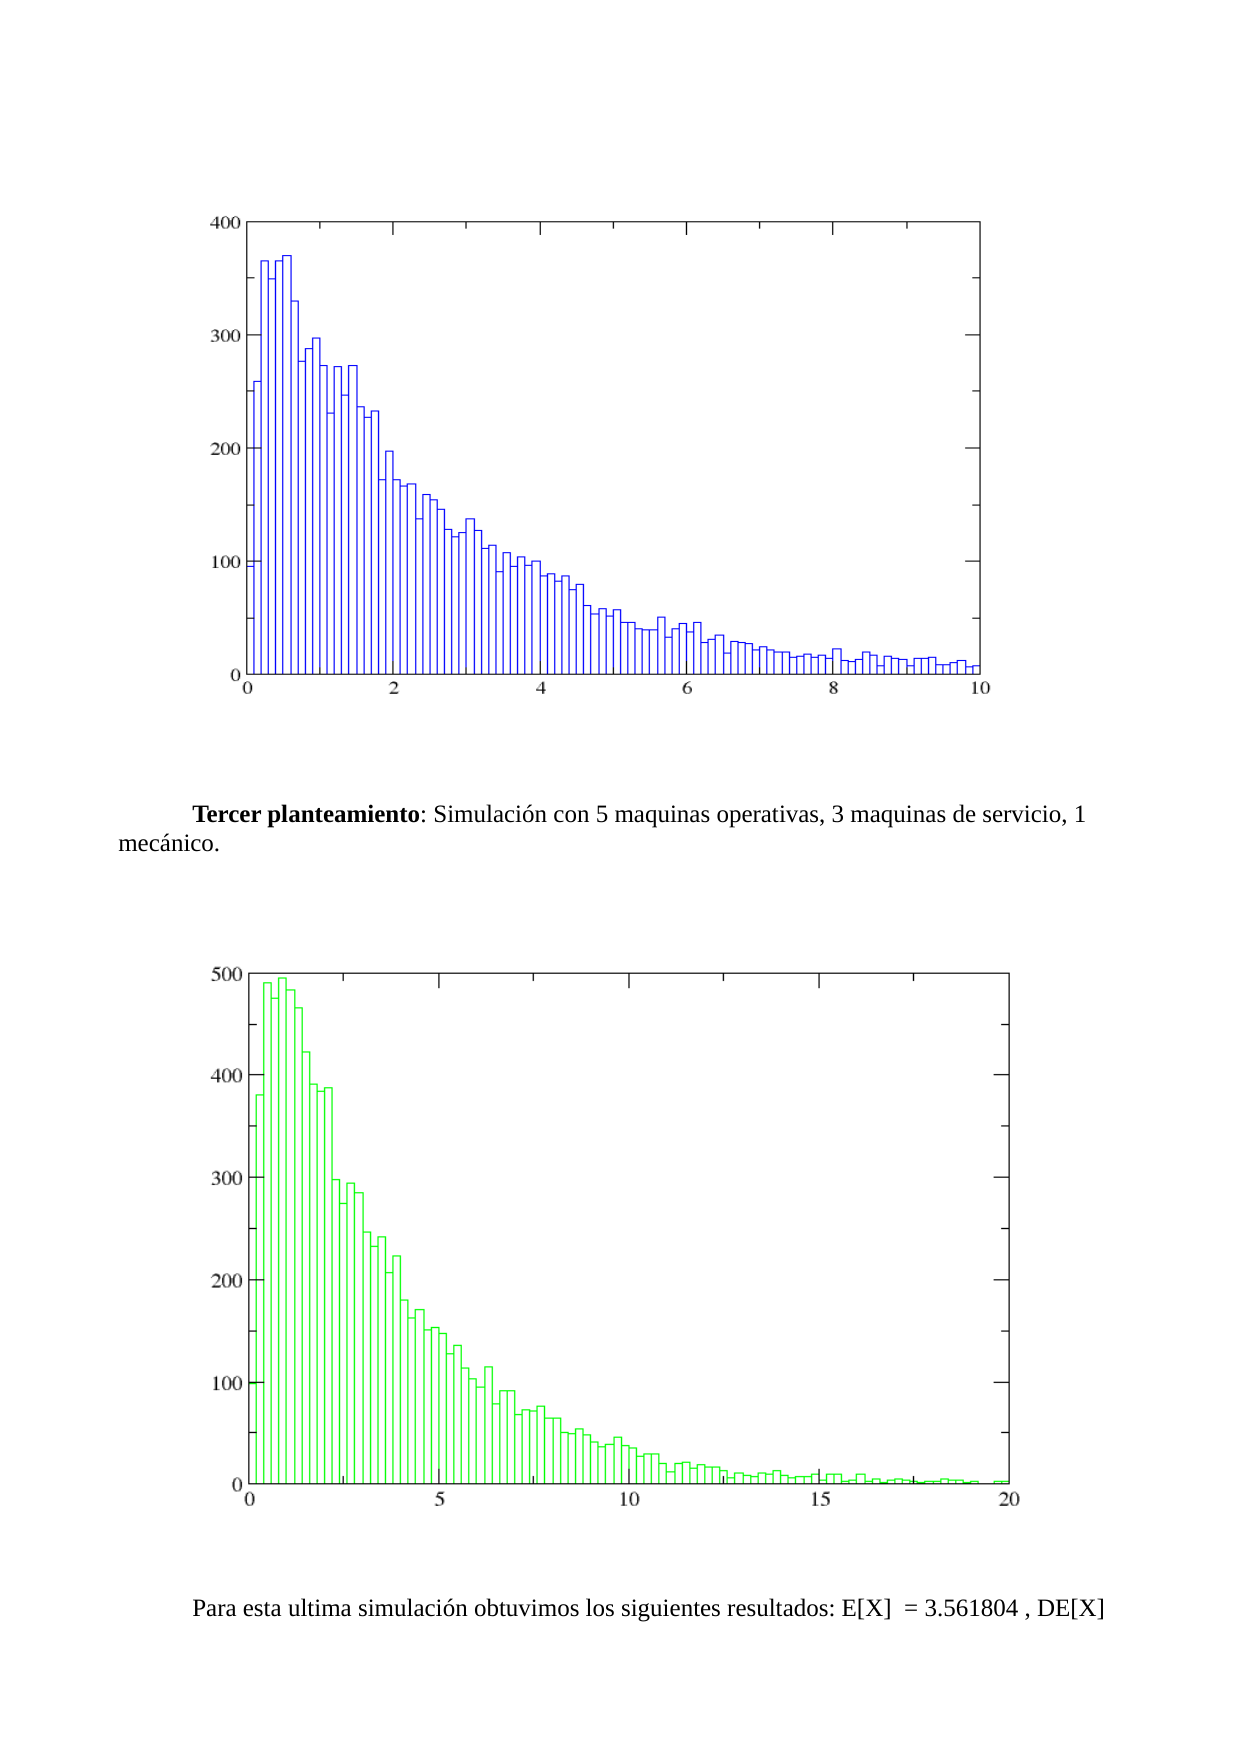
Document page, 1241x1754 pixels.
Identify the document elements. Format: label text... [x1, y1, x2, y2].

picture [136, 124, 1085, 771]
text Tercer planteamiento: Simulación con 5 maquinas operativas, 3 maquinas de servicio, 1 mecánico. [118, 799, 1122, 857]
text Para esta ultima simulación obtuvimos los siguientes resultados: E[X] = 3.561804 , DE[X] [118, 857, 1122, 1622]
picture [134, 863, 1118, 1593]
